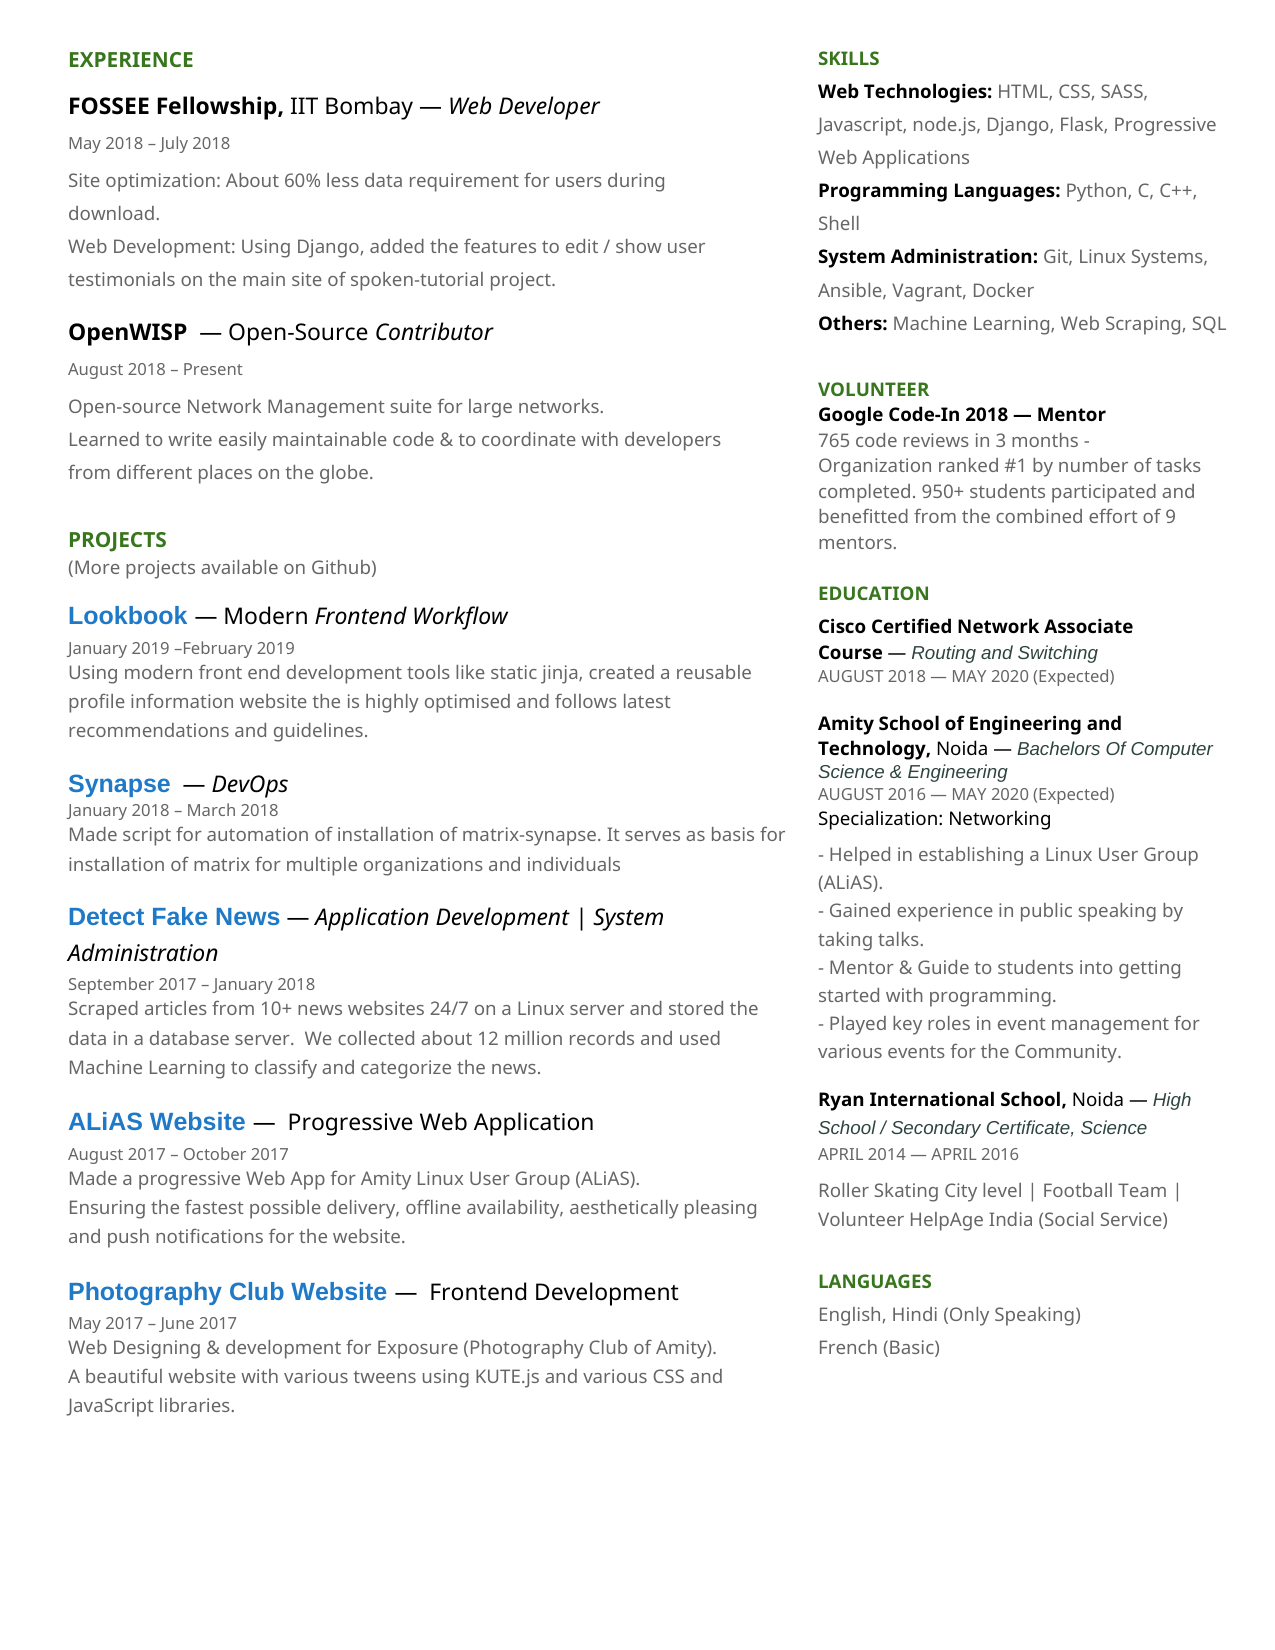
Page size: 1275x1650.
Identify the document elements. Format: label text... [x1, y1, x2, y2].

table_cell EXPERIENCE FOSSEE Fellowship, IIT Bombay — Web Developer May 2018 – July 2018 Site optimization: About 60% less data requirement for users during download. Web Development: Using Django, added the features to edit / show user testimonials on the main site of spoken-tutorial project. OpenWISP — Open-Source Contributor August 2018 – Present Open-source Network Management suite for large networks. Learned to write easily maintainable code & to coordinate with developers from different places on the globe. PROJECTS (More projects available on Github) Lookbook — Modern Frontend Workflow January 2019 –February 2019 Using modern front end development tools like static jinja, created a reusable profile information website the is highly optimised and follows latest recommendations and guidelines. Synapse — DevOps January 2018 – March 2018 Made script for automation of installation of matrix-synapse. It serves as basis for installation of matrix for multiple organizations and individuals Detect Fake News — Application Development | System Administration September 2017 – January 2018 Scraped articles from 10+ news websites 24/7 on a Linux server and stored the data in a database server. We collected about 12 million records and used Machine Learning to classify and categorize the news. ALiAS Website — Progressive Web Application August 2017 – October 2017 Made a progressive Web App for Amity Linux User Group (ALiAS). Ensuring the fastest possible delivery, offline availability, aesthetically pleasing and push notifications for the website. Photography Club Website — Frontend Development May 2017 – June 2017 Web Designing & development for Exposure (Photography Club of Amity). A beautiful website with various tweens using KUTE.js and various CSS and JavaScript libraries. [53, 30, 803, 1433]
table_cell SKILLS Web Technologies: HTML, CSS, SASS, Javascript, node.js, Django, Flask, Progressive Web Applications Programming Languages: Python, C, C++, Shell System Administration: Git, Linux Systems, Ansible, Vagrant, Docker Others: Machine Learning, Web Scraping, SQL VOLUNTEER Google Code-In 2018 — Mentor 765 code reviews in 3 months - Organization ranked #1 by number of tasks completed. 950+ students participated and benefitted from the combined effort of 9 mentors. EDUCATION Cisco Certified Network Associate ​ Course — Routing and Switching AUGUST 2018 ​—​ ​MAY 2020 (Expected) Amity School of Engineering and Technology, Noida​​ — Bachelors Of Computer Science & Engineering AUGUST 2016 ​—​ ​MAY 2020 (Expected) Specialization: Networking - Helped in establishing a Linux User Group (ALiAS). - Gained experience in public speaking by taking talks. - Mentor & Guide to students into getting started with programming. - Played key roles in event management for various events for the Community. Ryan International School, Noida — High School / Secondary Certificate, Science APRIL 2014 ​—​ ​APRIL 2016 Roller Skating City level | Football Team | Volunteer HelpAge India (Social Service) LANGUAGES English, Hindi (Only Speaking) French (Basic) [803, 30, 1254, 1433]
